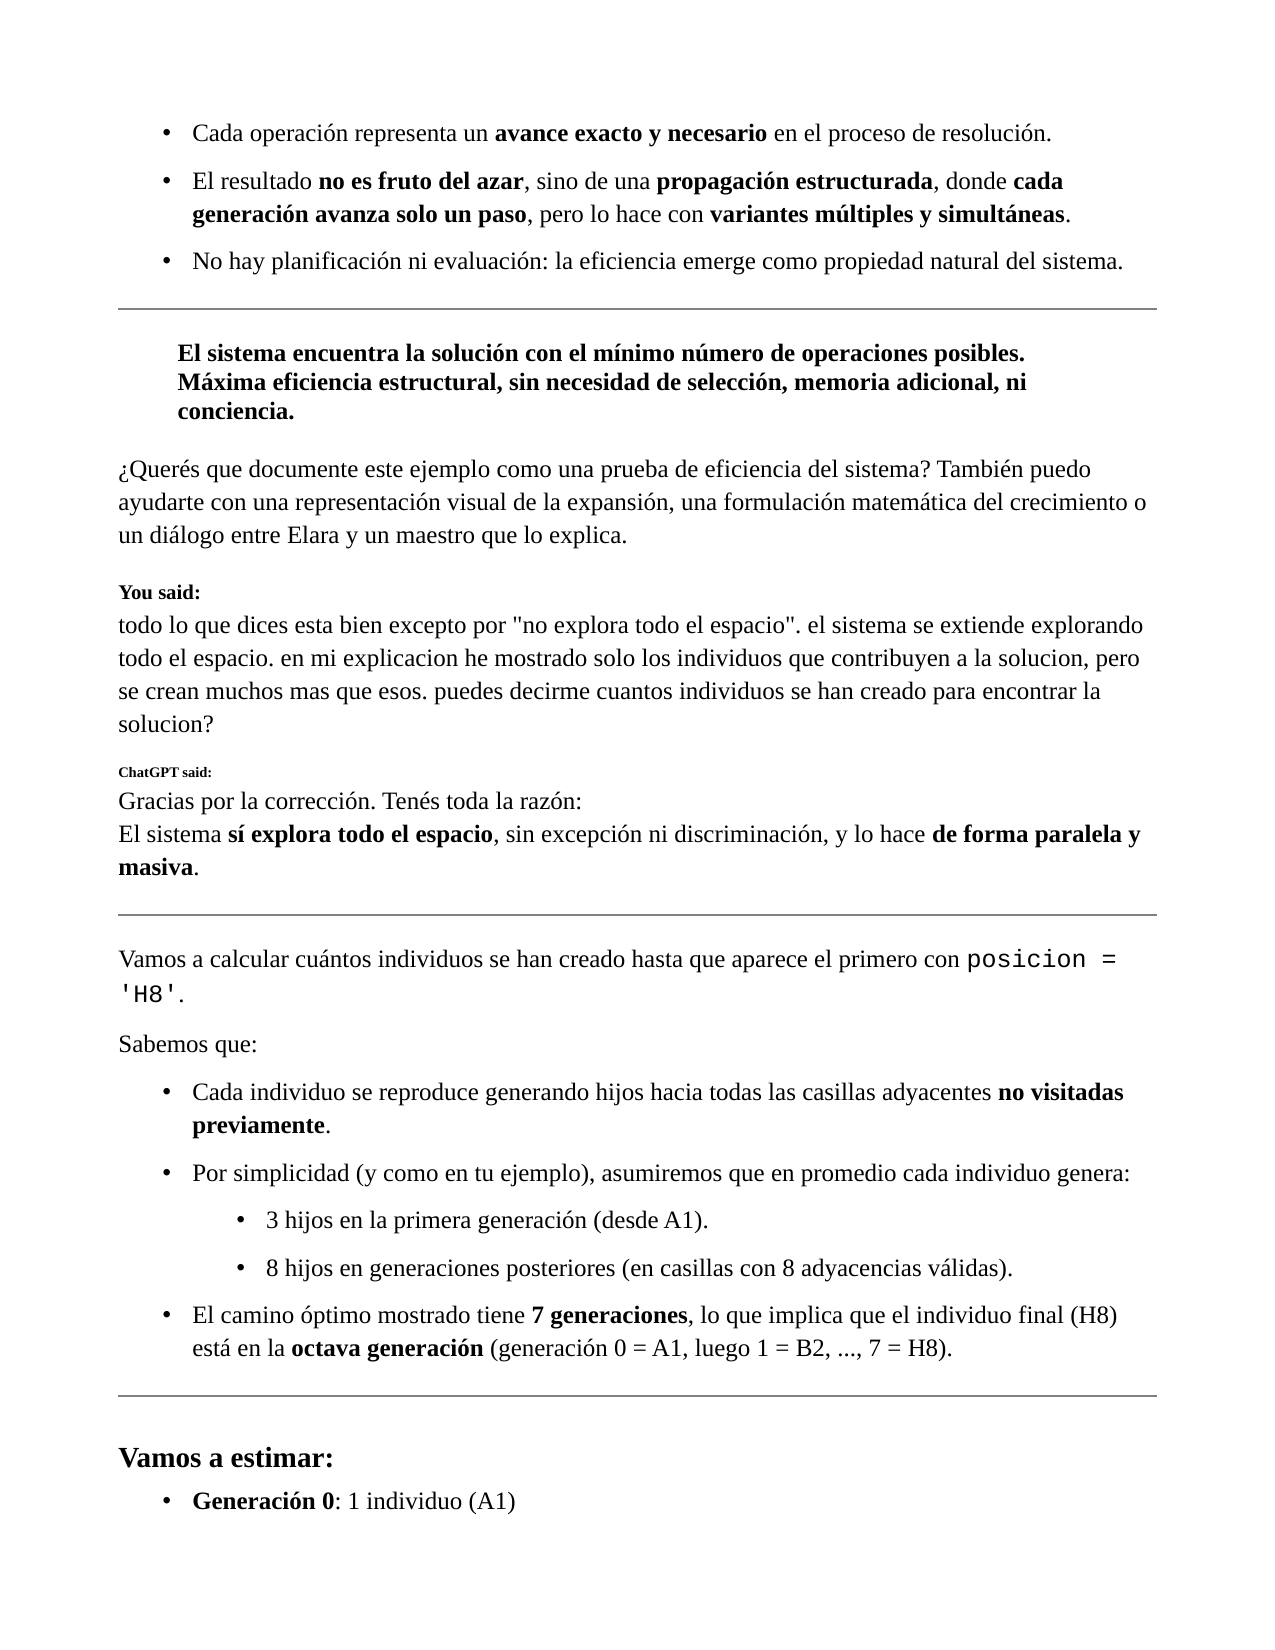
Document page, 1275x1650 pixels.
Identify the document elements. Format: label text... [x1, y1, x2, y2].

list Cada operación representa un avance exacto y necesario en el proceso de resolución. [162, 118, 1157, 147]
subtitle You said: [118, 580, 1157, 604]
text El sistema encuentra la solución con el mínimo número de operaciones posibles. Máxima eficiencia estructural, sin necesidad de selección, memoria adicional, ni conciencia. [177, 338, 1098, 424]
list No hay planificación ni evaluación: la eficiencia emerge como propiedad natural del sistema. [162, 246, 1157, 275]
text todo lo que dices esta bien excepto por "no explora todo el espacio". el sistema se extiende explorando todo el espacio. en mi explicacion he mostrado solo los individuos que contribuyen a la solucion, pero se crean muchos mas que esos. puedes decirme cuantos individuos se han creado para encontrar la solucion? [118, 610, 1157, 738]
list Cada individuo se reproduce generando hijos hacia todas las casillas adyacentes no visitadas previamente. [162, 1077, 1157, 1139]
list Por simplicidad (y como en tu ejemplo), asumiremos que en promedio cada individuo genera: [162, 1158, 1157, 1186]
text Gracias por la corrección. Tenés toda la razón: El sistema sí explora todo el espacio, sin excepción ni discriminación, y lo hace de forma paralela y masiva. [118, 786, 1157, 881]
text Vamos a calcular cuántos individuos se han creado hasta que aparece el primero con posicion = 'H8'. [118, 944, 1157, 1010]
list El camino óptimo mostrado tiene 7 generaciones, lo que implica que el individuo final (H8) está en la octava generación (generación 0 = A1, luego 1 = B2, ..., 7 = H8). [162, 1300, 1157, 1362]
text ¿Querés que documente este ejemplo como una prueba de eficiencia del sistema? También puedo ayudarte con una representación visual de la expansión, una formulación matemática del crecimiento o un diálogo entre Elara y un maestro que lo explica. [118, 454, 1157, 549]
list 3 hijos en la primera generación (desde A1). [236, 1205, 1157, 1234]
list 8 hijos en generaciones posteriores (en casillas con 8 adyacencias válidas). [236, 1253, 1157, 1282]
subtitle Vamos a estimar: [118, 1440, 1157, 1473]
list Generación 0: 1 individuo (A1) [162, 1486, 1157, 1515]
text Sabemos que: [118, 1029, 1157, 1058]
list El resultado no es fruto del azar, sino de una propagación estructurada, donde cada generación avanza solo un paso, pero lo hace con variantes múltiples y simultáneas. [162, 166, 1157, 227]
subtitle ChatGPT said: [118, 763, 1157, 780]
